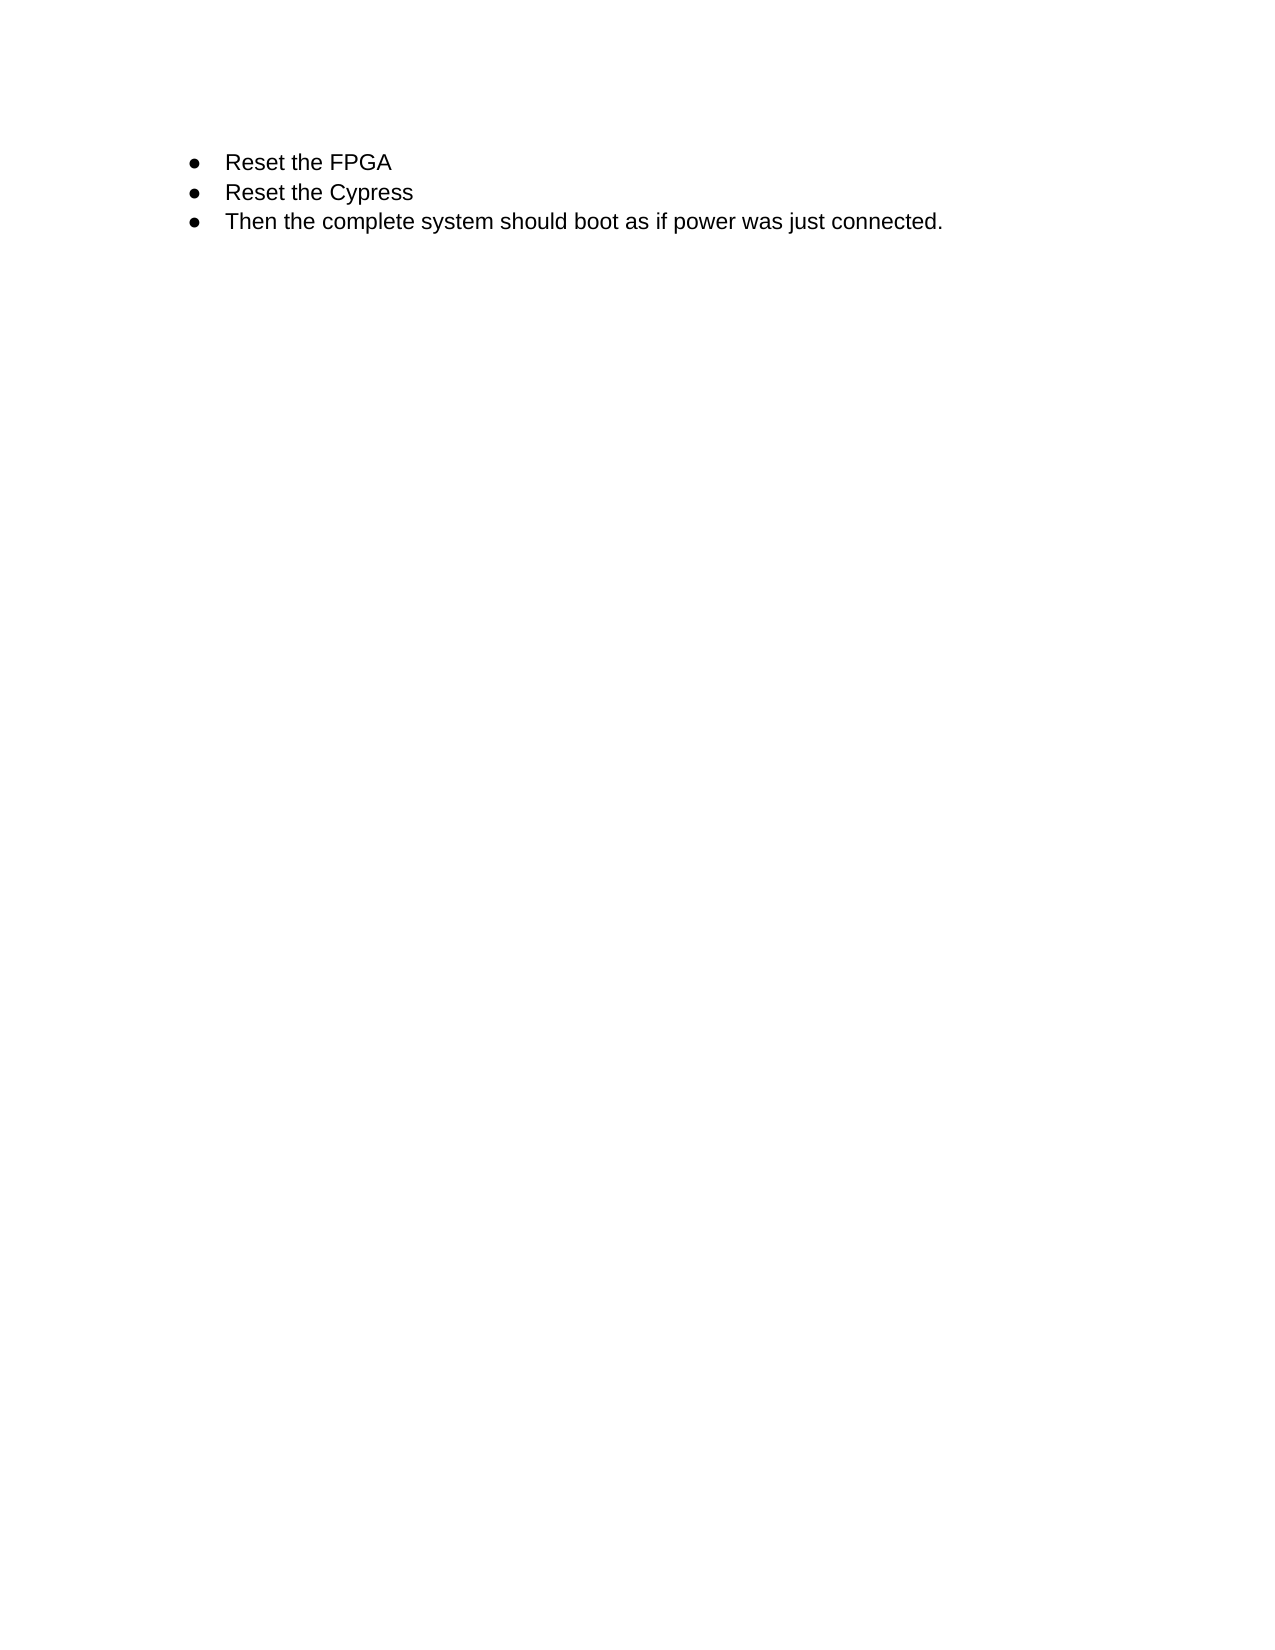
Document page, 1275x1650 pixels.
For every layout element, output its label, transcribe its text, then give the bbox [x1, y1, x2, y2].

list Then the complete system should boot as if power was just connected. [187, 209, 1125, 234]
list Reset the FPGA [187, 150, 1125, 176]
list Reset the Cypress [187, 179, 1125, 205]
